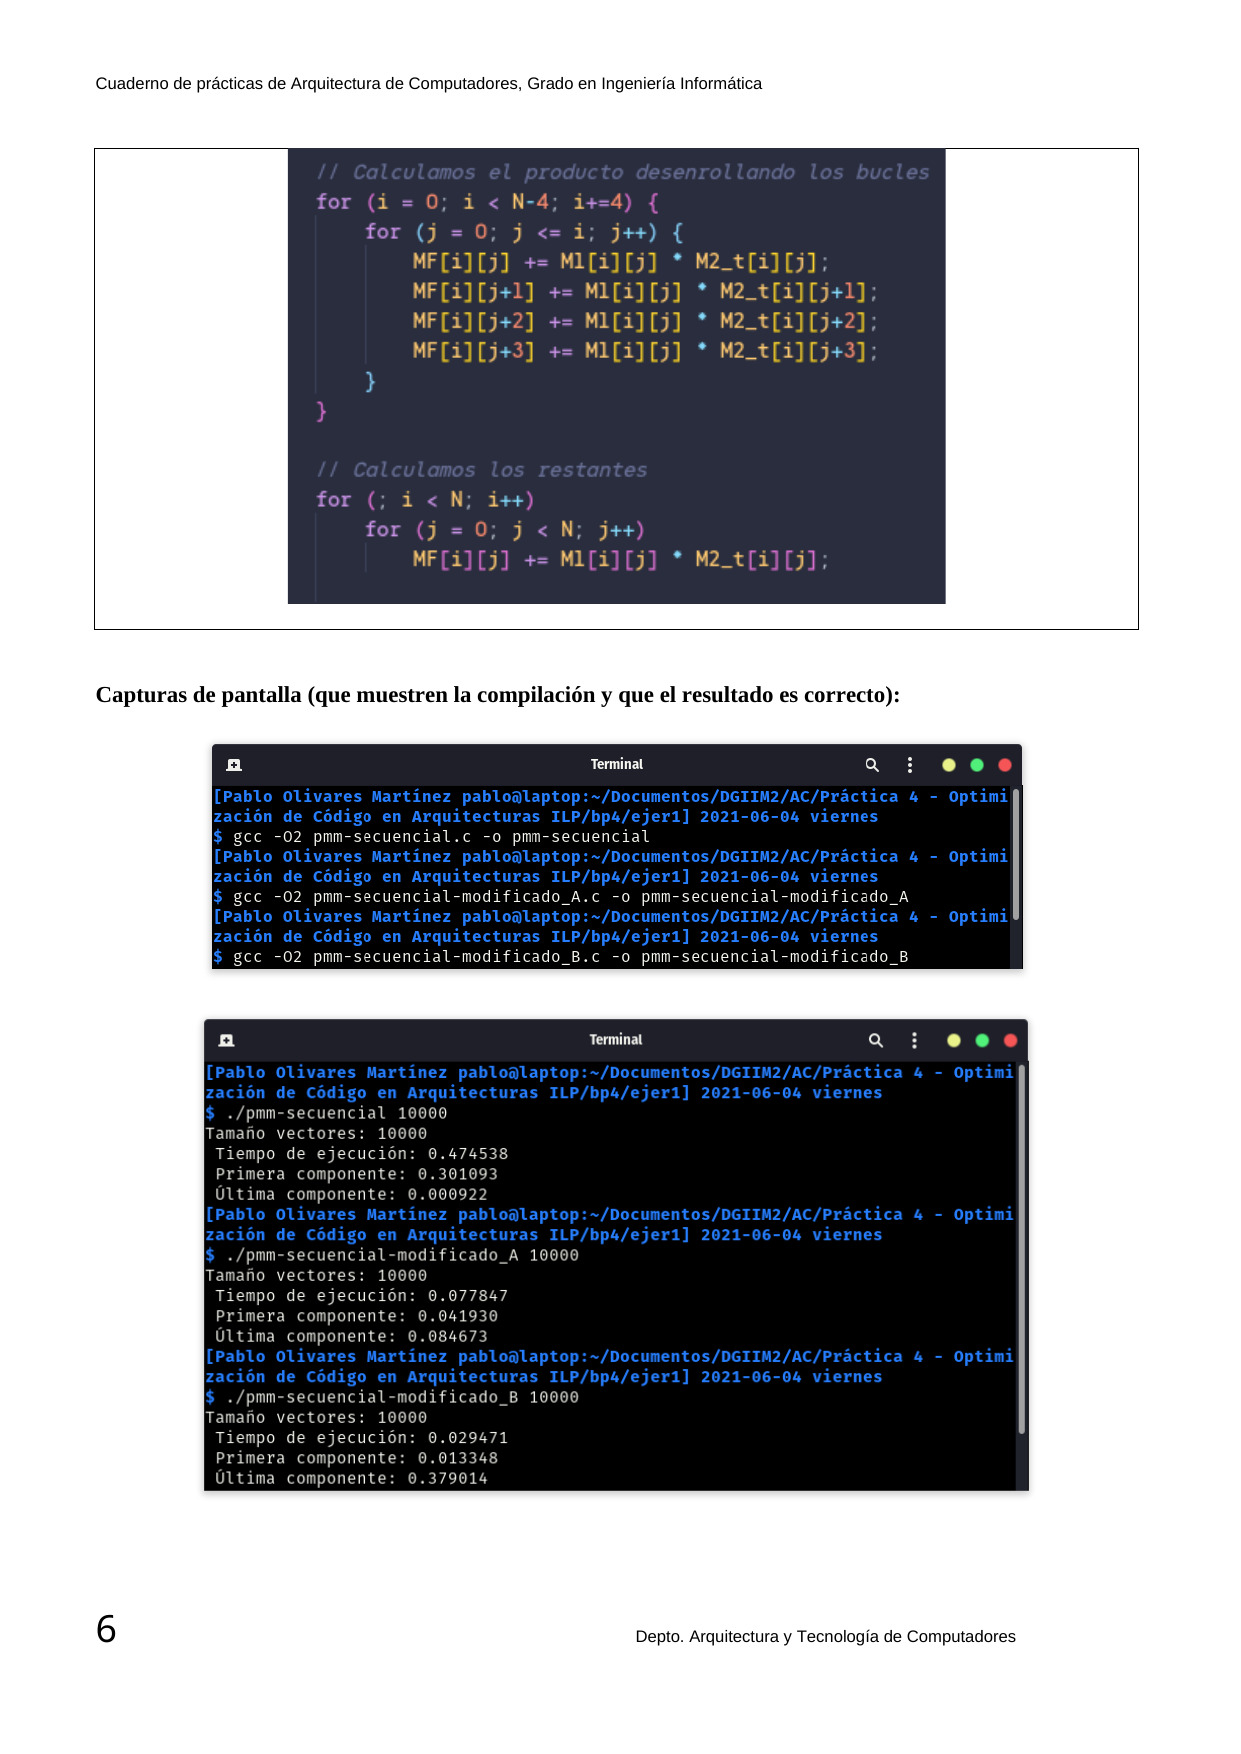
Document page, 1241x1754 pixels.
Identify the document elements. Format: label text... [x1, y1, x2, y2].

picture [287, 148, 946, 604]
table_header [95, 149, 1138, 629]
picture [199, 733, 1034, 983]
picture [191, 1008, 1041, 1506]
text Capturas de pantalla (que muestren la compilación y que el resultado es correcto): [95, 681, 1137, 707]
